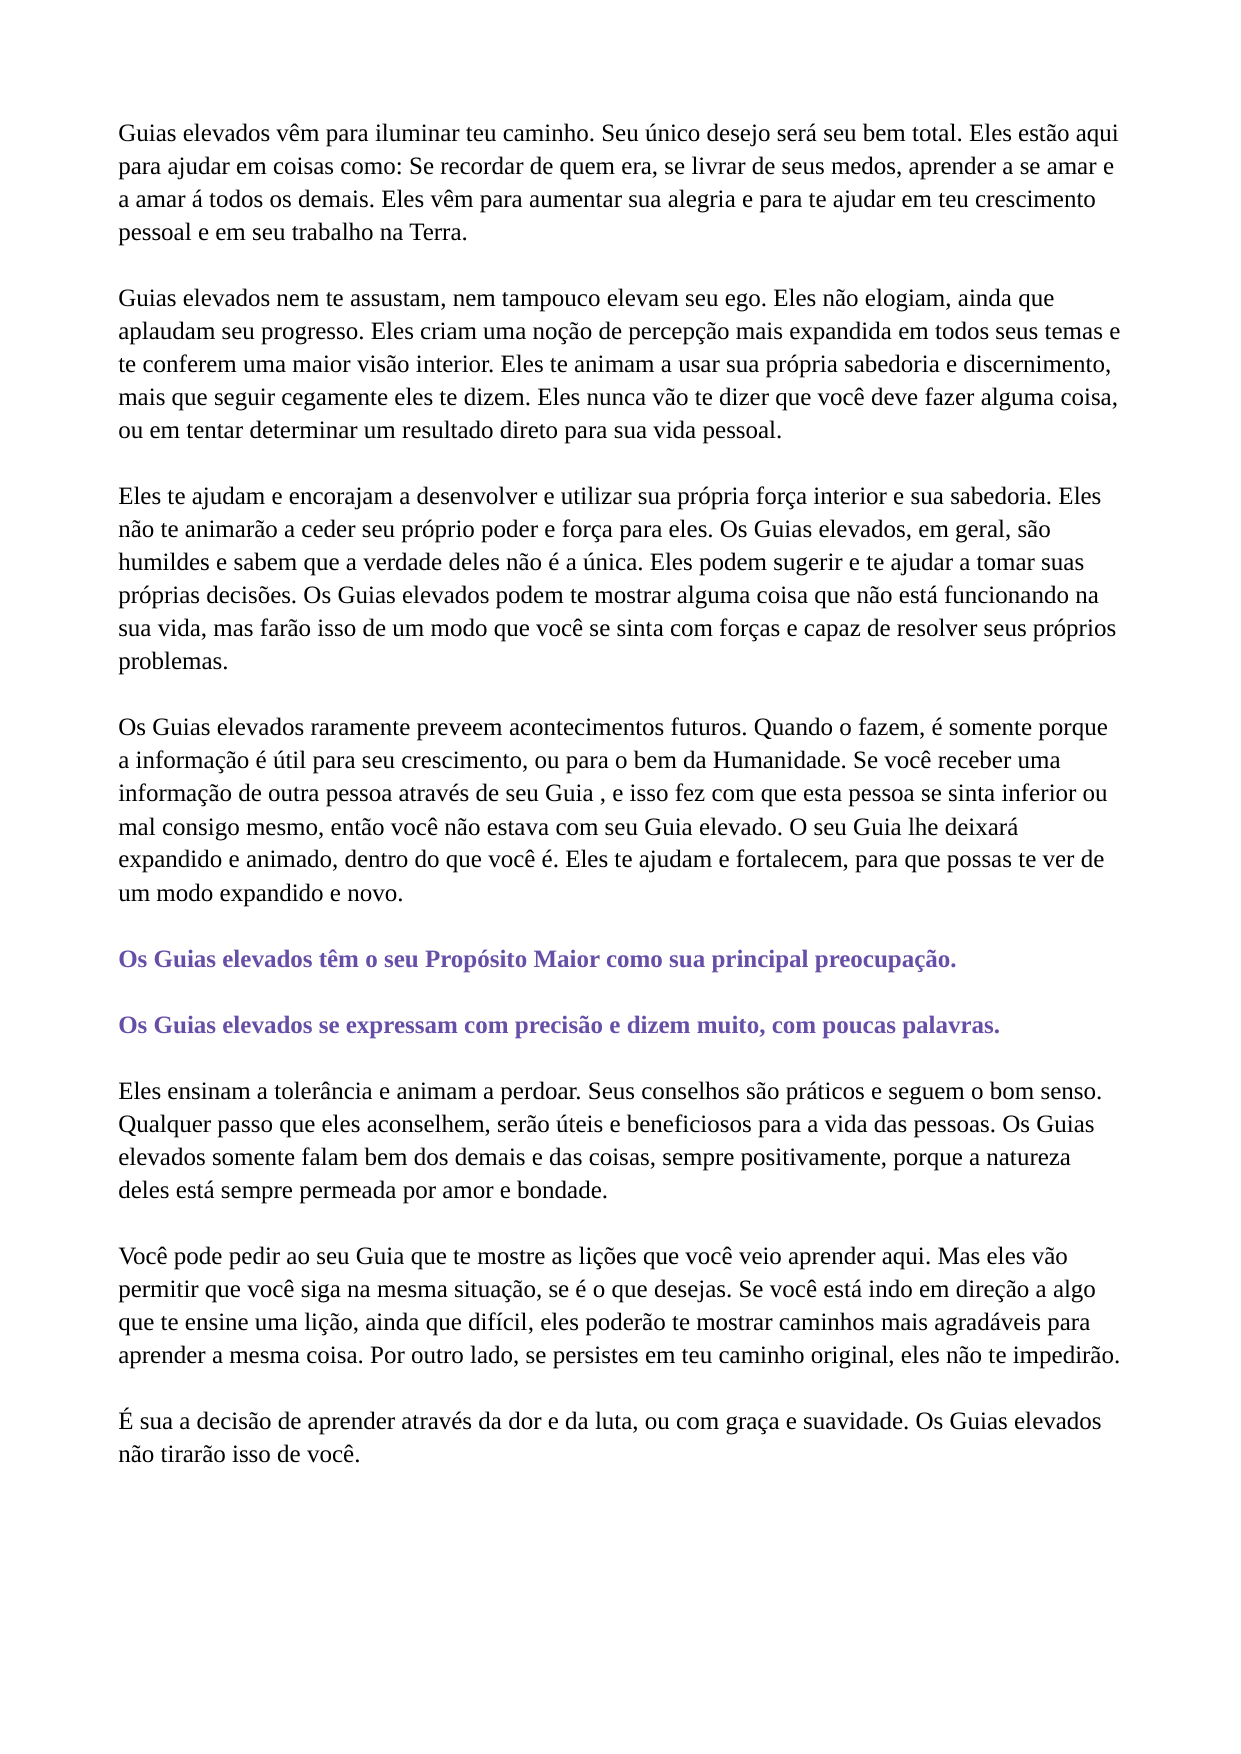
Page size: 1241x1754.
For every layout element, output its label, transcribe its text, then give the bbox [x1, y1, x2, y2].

text Guias elevados vêm para iluminar teu caminho. Seu único desejo será seu bem total. Eles estão aqui para ajudar em coisas como: Se recordar de quem era, se livrar de seus medos, aprender a se amar e a amar á todos os demais. Eles vêm para aumentar sua alegria e para te ajudar em teu crescimento pessoal e em seu trabalho na Terra. [118, 118, 1122, 246]
text Os Guias elevados têm o seu Propósito Maior como sua principal preocupação. [118, 944, 1122, 972]
text Você pode pedir ao seu Guia que te mostre as lições que você veio aprender aqui. Mas eles vão permitir que você siga na mesma situação, se é o que desejas. Se você está indo em direção a algo que te ensine uma lição, ainda que difícil, eles poderão te mostrar caminhos mais agradáveis para aprender a mesma coisa. Por outro lado, se persistes em teu caminho original, eles não te impedirão. É sua a decisão de aprender através da dor e da luta, ou com graça e suavidade. Os Guias elevados não tirarão isso de você. [118, 1241, 1122, 1468]
text Guias elevados nem te assustam, nem tampouco elevam seu ego. Eles não elogiam, ainda que aplaudam seu progresso. Eles criam uma noção de percepção mais expandida em todos seus temas e te conferem uma maior visão interior. Eles te animam a usar sua própria sabedoria e discernimento, mais que seguir cegamente eles te dizem. Eles nunca vão te dizer que você deve fazer alguma coisa, ou em tentar determinar um resultado direto para sua vida pessoal. [118, 283, 1122, 444]
text Os Guias elevados raramente preveem acontecimentos futuros. Quando o fazem, é somente porque a informação é útil para seu crescimento, ou para o bem da Humanidade. Se você receber uma informação de outra pessoa através de seu Guia , e isso fez com que esta pessoa se sinta inferior ou mal consigo mesmo, então você não estava com seu Guia elevado. O seu Guia lhe deixará expandido e animado, dentro do que você é. Eles te ajudam e fortalecem, para que possas te ver de um modo expandido e novo. [118, 712, 1122, 906]
text Eles te ajudam e encorajam a desenvolver e utilizar sua própria força interior e sua sabedoria. Eles não te animarão a ceder seu próprio poder e força para eles. Os Guias elevados, em geral, são humildes e sabem que a verdade deles não é a única. Eles podem sugerir e te ajudar a tomar suas próprias decisões. Os Guias elevados podem te mostrar alguma coisa que não está funcionando na sua vida, mas farão isso de um modo que você se sinta com forças e capaz de resolver seus próprios problemas. [118, 481, 1122, 675]
text Os Guias elevados se expressam com precisão e dizem muito, com poucas palavras. [118, 1010, 1122, 1038]
text Eles ensinam a tolerância e animam a perdoar. Seus conselhos são práticos e seguem o bom senso. Qualquer passo que eles aconselhem, serão úteis e beneficiosos para a vida das pessoas. Os Guias elevados somente falam bem dos demais e das coisas, sempre positivamente, porque a natureza deles está sempre permeada por amor e bondade. [118, 1076, 1122, 1203]
